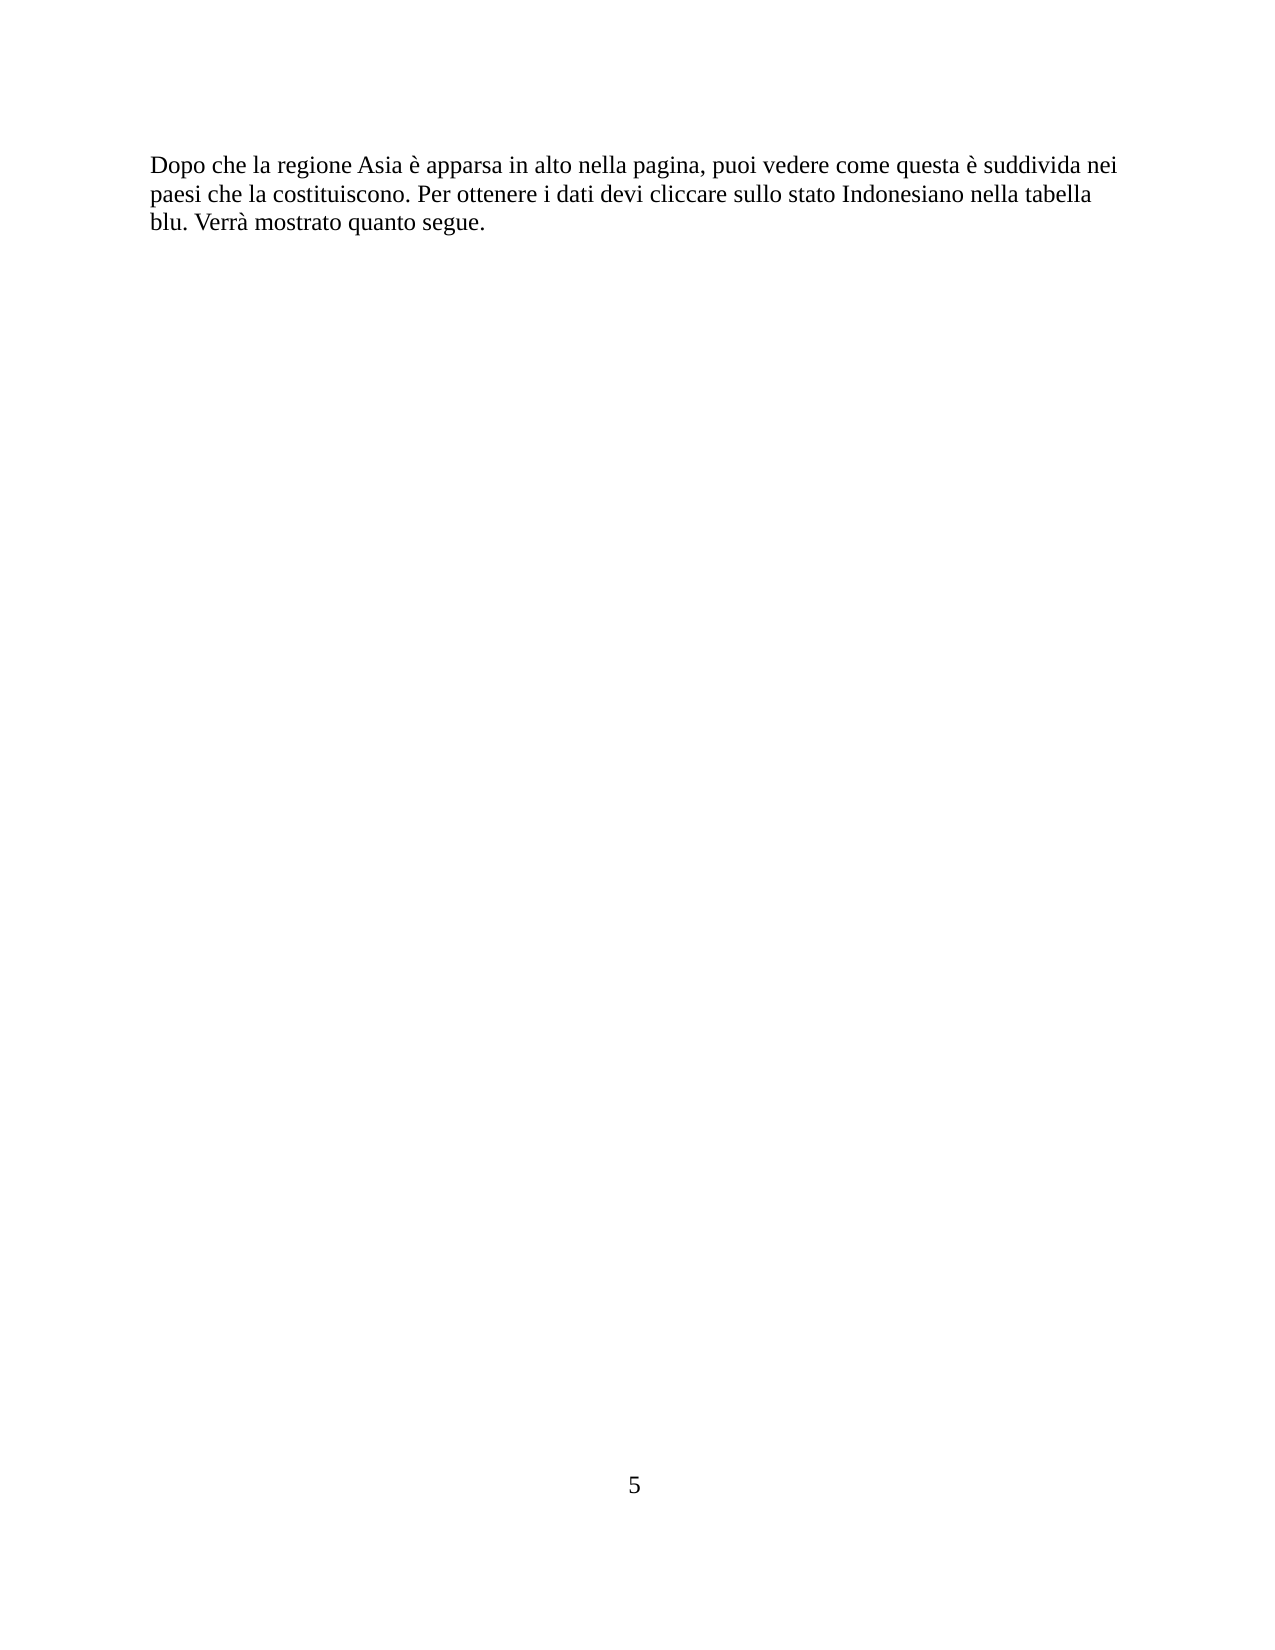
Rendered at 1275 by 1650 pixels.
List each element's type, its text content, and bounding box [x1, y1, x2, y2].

text Dopo che la regione Asia è apparsa in alto nella pagina, puoi vedere come questa è suddivida nei paesi che la costituiscono. Per ottenere i dati devi cliccare sullo stato Indonesiano nella tabella blu. Verrà mostrato quanto segue. [150, 150, 1125, 236]
